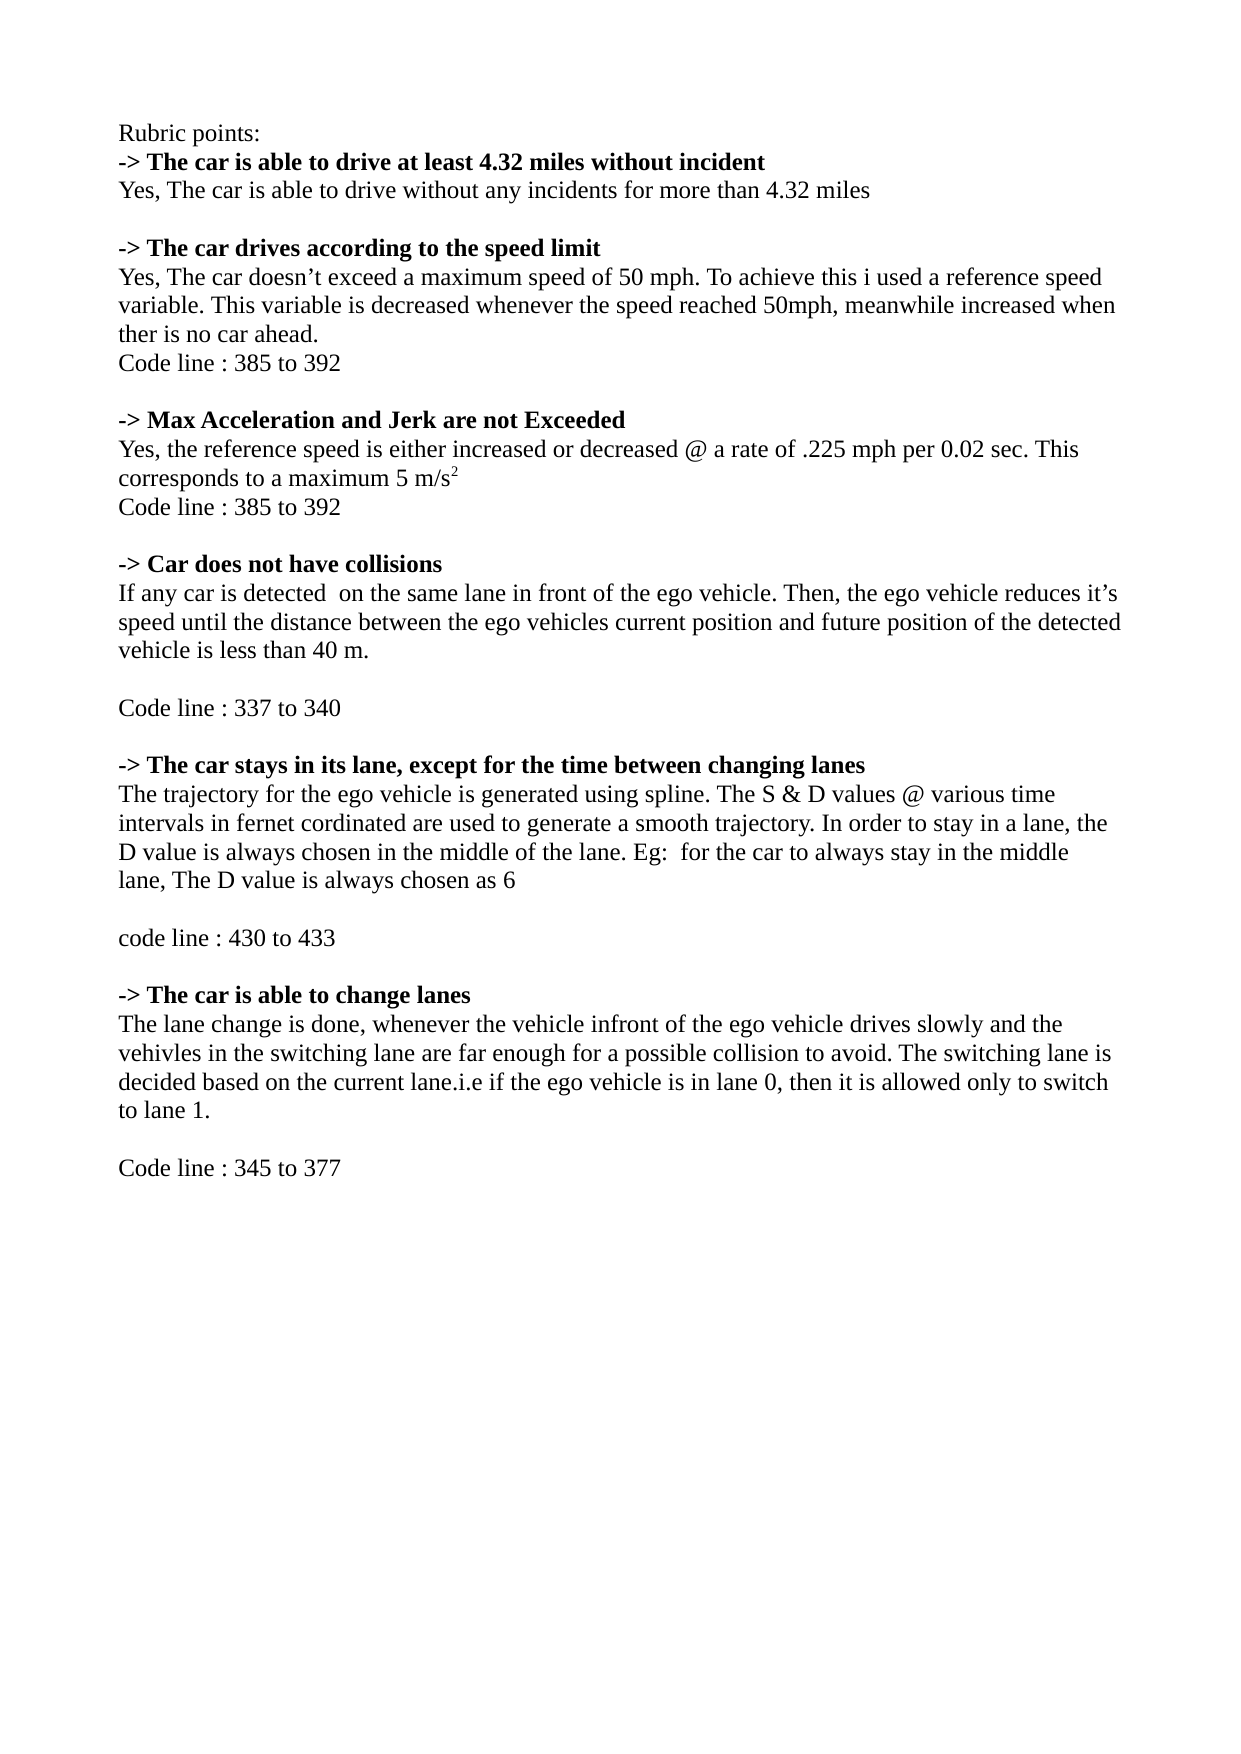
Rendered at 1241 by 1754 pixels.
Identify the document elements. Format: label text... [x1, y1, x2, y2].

text -> Max Acceleration and Jerk are not Exceeded [118, 406, 1122, 434]
text Rubric points: [118, 118, 1122, 147]
text Code line : 385 to 392 [118, 492, 1122, 521]
text -> The car drives according to the speed limit [118, 233, 1122, 262]
text If any car is detected on the same lane in front of the ego vehicle. Then, the ego vehicle reduces it’s speed until the distance between the ego vehicles current position and future position of the detected vehicle is less than 40 m. [118, 578, 1122, 664]
text -> The car stays in its lane, except for the time between changing lanes [118, 751, 1122, 779]
text Yes, the reference speed is either increased or decreased @ a rate of .225 mph per 0.02 sec. This corresponds to a maximum 5 m/s2 [118, 434, 1122, 492]
text Code line : 385 to 392 [118, 348, 1122, 377]
text Code line : 345 to 377 [118, 1153, 1122, 1182]
text The trajectory for the ego vehicle is generated using spline. The S & D values @ various time intervals in fernet cordinated are used to generate a smooth trajectory. In order to stay in a lane, the D value is always chosen in the middle of the lane. Eg: for the car to always stay in the middle lane, The D value is always chosen as 6 [118, 779, 1122, 894]
text The lane change is done, whenever the vehicle infront of the ego vehicle drives slowly and the vehivles in the switching lane are far enough for a possible collision to avoid. The switching lane is decided based on the current lane.i.e if the ego vehicle is in lane 0, then it is allowed only to switch to lane 1. [118, 1009, 1122, 1124]
text Yes, The car is able to drive without any incidents for more than 4.32 miles [118, 176, 1122, 204]
text -> The car is able to change lanes [118, 981, 1122, 1009]
text -> The car is able to drive at least 4.32 miles without incident [118, 147, 1122, 176]
text Code line : 337 to 340 [118, 693, 1122, 722]
text Yes, The car doesn’t exceed a maximum speed of 50 mph. To achieve this i used a reference speed variable. This variable is decreased whenever the speed reached 50mph, meanwhile increased when ther is no car ahead. [118, 262, 1122, 348]
text -> Car does not have collisions [118, 549, 1122, 578]
text code line : 430 to 433 [118, 923, 1122, 952]
